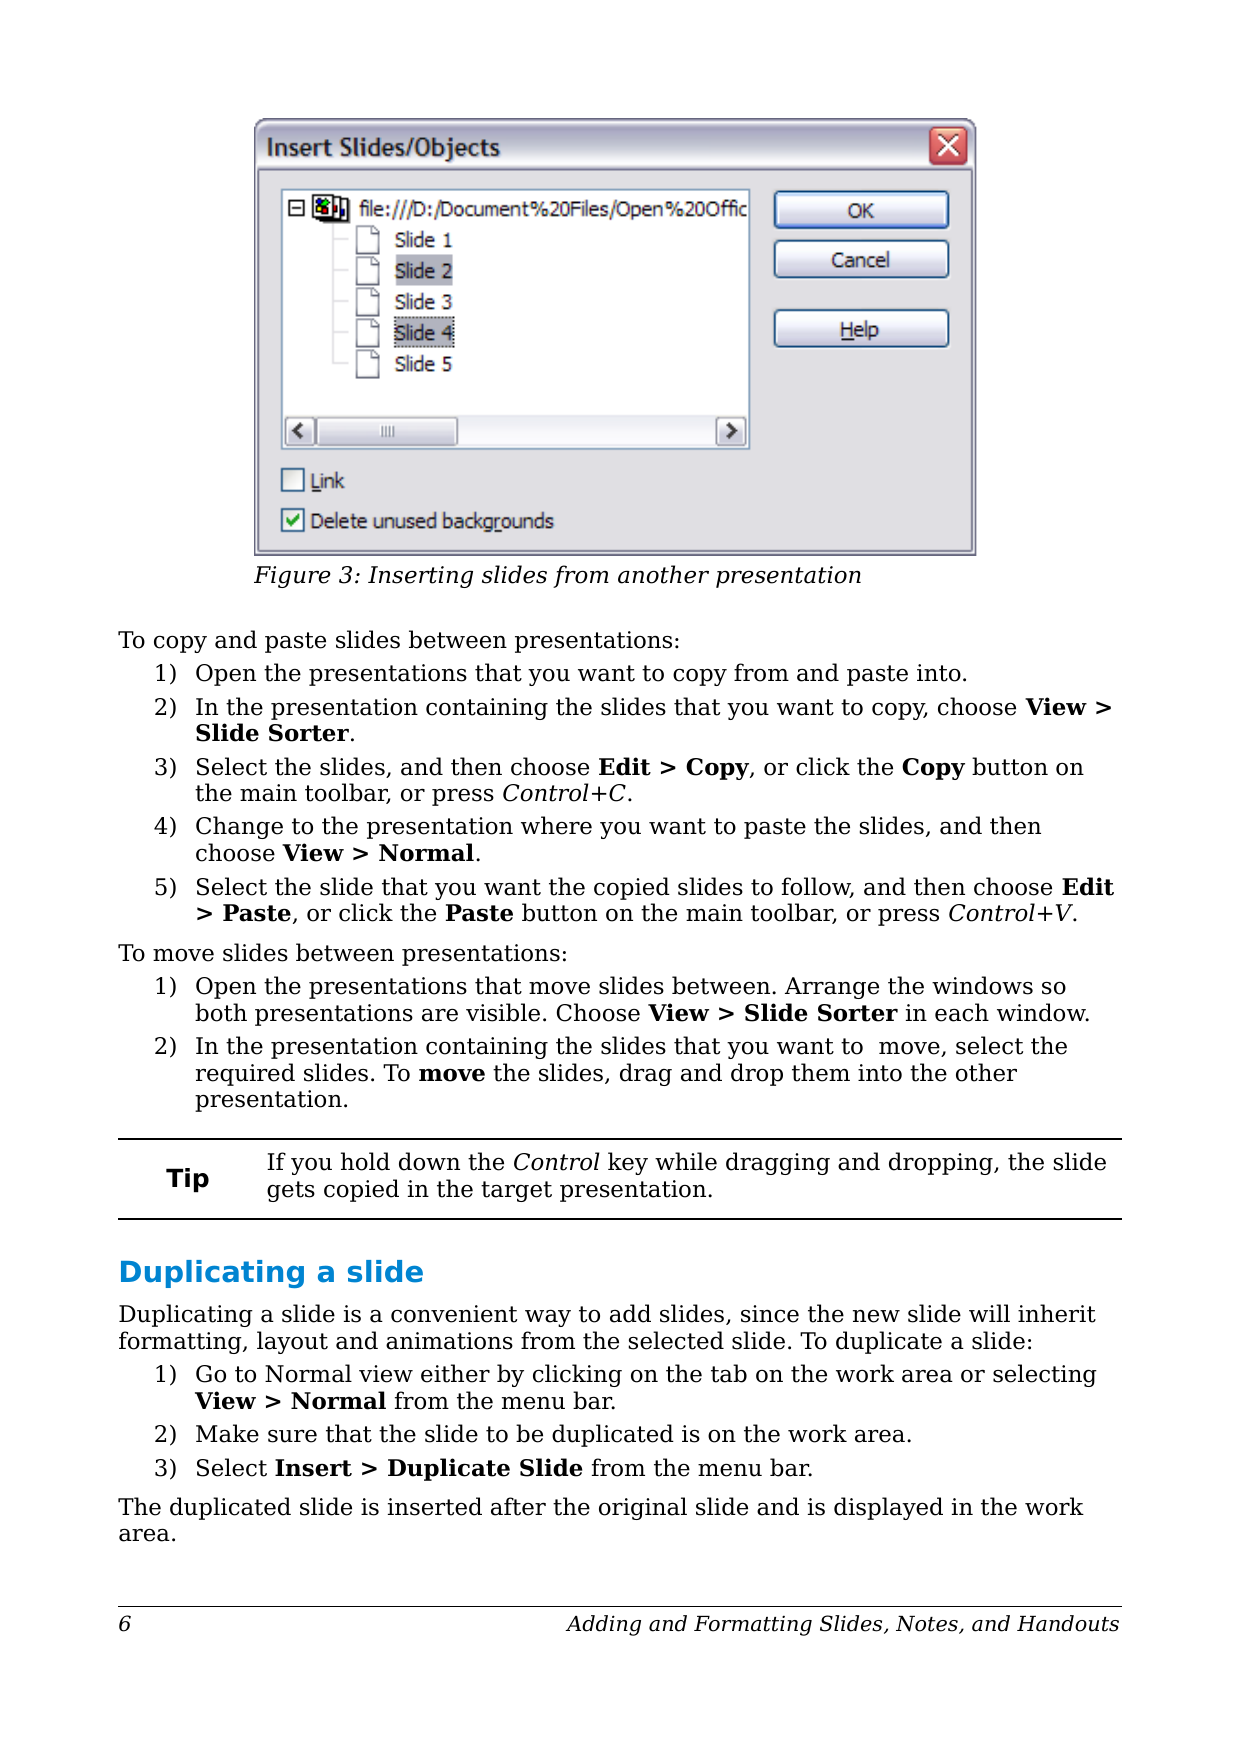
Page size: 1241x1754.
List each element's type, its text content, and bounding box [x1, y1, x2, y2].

list Go to Normal view either by clicking on the tab on the work area or selecting View > Normal from the menu bar. [177, 1361, 1122, 1415]
picture [254, 118, 977, 556]
list Make sure that the slide to be duplicated is on the work area. [177, 1421, 1122, 1448]
table_header Tip [118, 1140, 257, 1217]
list Select Insert > Duplicate Slide from the menu bar. [177, 1454, 1122, 1481]
list To move slides between presentations: [118, 940, 1122, 966]
text Figure 3: Inserting slides from another presentation [254, 562, 986, 589]
subtitle Duplicating a slide [118, 1255, 1122, 1289]
list In the presentation containing the slides that you want to move, select the required slides. To move the slides, drag and drop them into the other presentation. [177, 1033, 1122, 1113]
list Change to the presentation where you want to paste the slides, and then choose View > Normal. [177, 813, 1122, 867]
list In the presentation containing the slides that you want to copy, choose View > Slide Sorter. [177, 693, 1122, 747]
text The duplicated slide is inserted after the original slide and is displayed in the work area. [118, 1494, 1122, 1547]
list Open the presentations that move slides between. Arrange the windows so both presentations are visible. Choose View > Slide Sorter in each window. [177, 973, 1122, 1027]
list Select the slides, and then choose Edit > Copy, or click the Copy button on the main toolbar, or press Control+C. [177, 753, 1122, 807]
table_header If you hold down the Control key while dragging and dropping, the slide gets copied in the target presentation. [258, 1140, 1122, 1217]
list To copy and paste slides between presentations: [118, 627, 1122, 654]
list Open the presentations that you want to copy from and paste into. [177, 660, 1122, 687]
list Select the slide that you want the copied slides to follow, and then choose Edit > Paste, or click the Paste button on the main toolbar, or press Control+V. [177, 873, 1122, 927]
list Duplicating a slide is a convenient way to add slides, since the new slide will inherit formatting, layout and animations from the selected slide. To duplicate a slide: [118, 1301, 1122, 1355]
